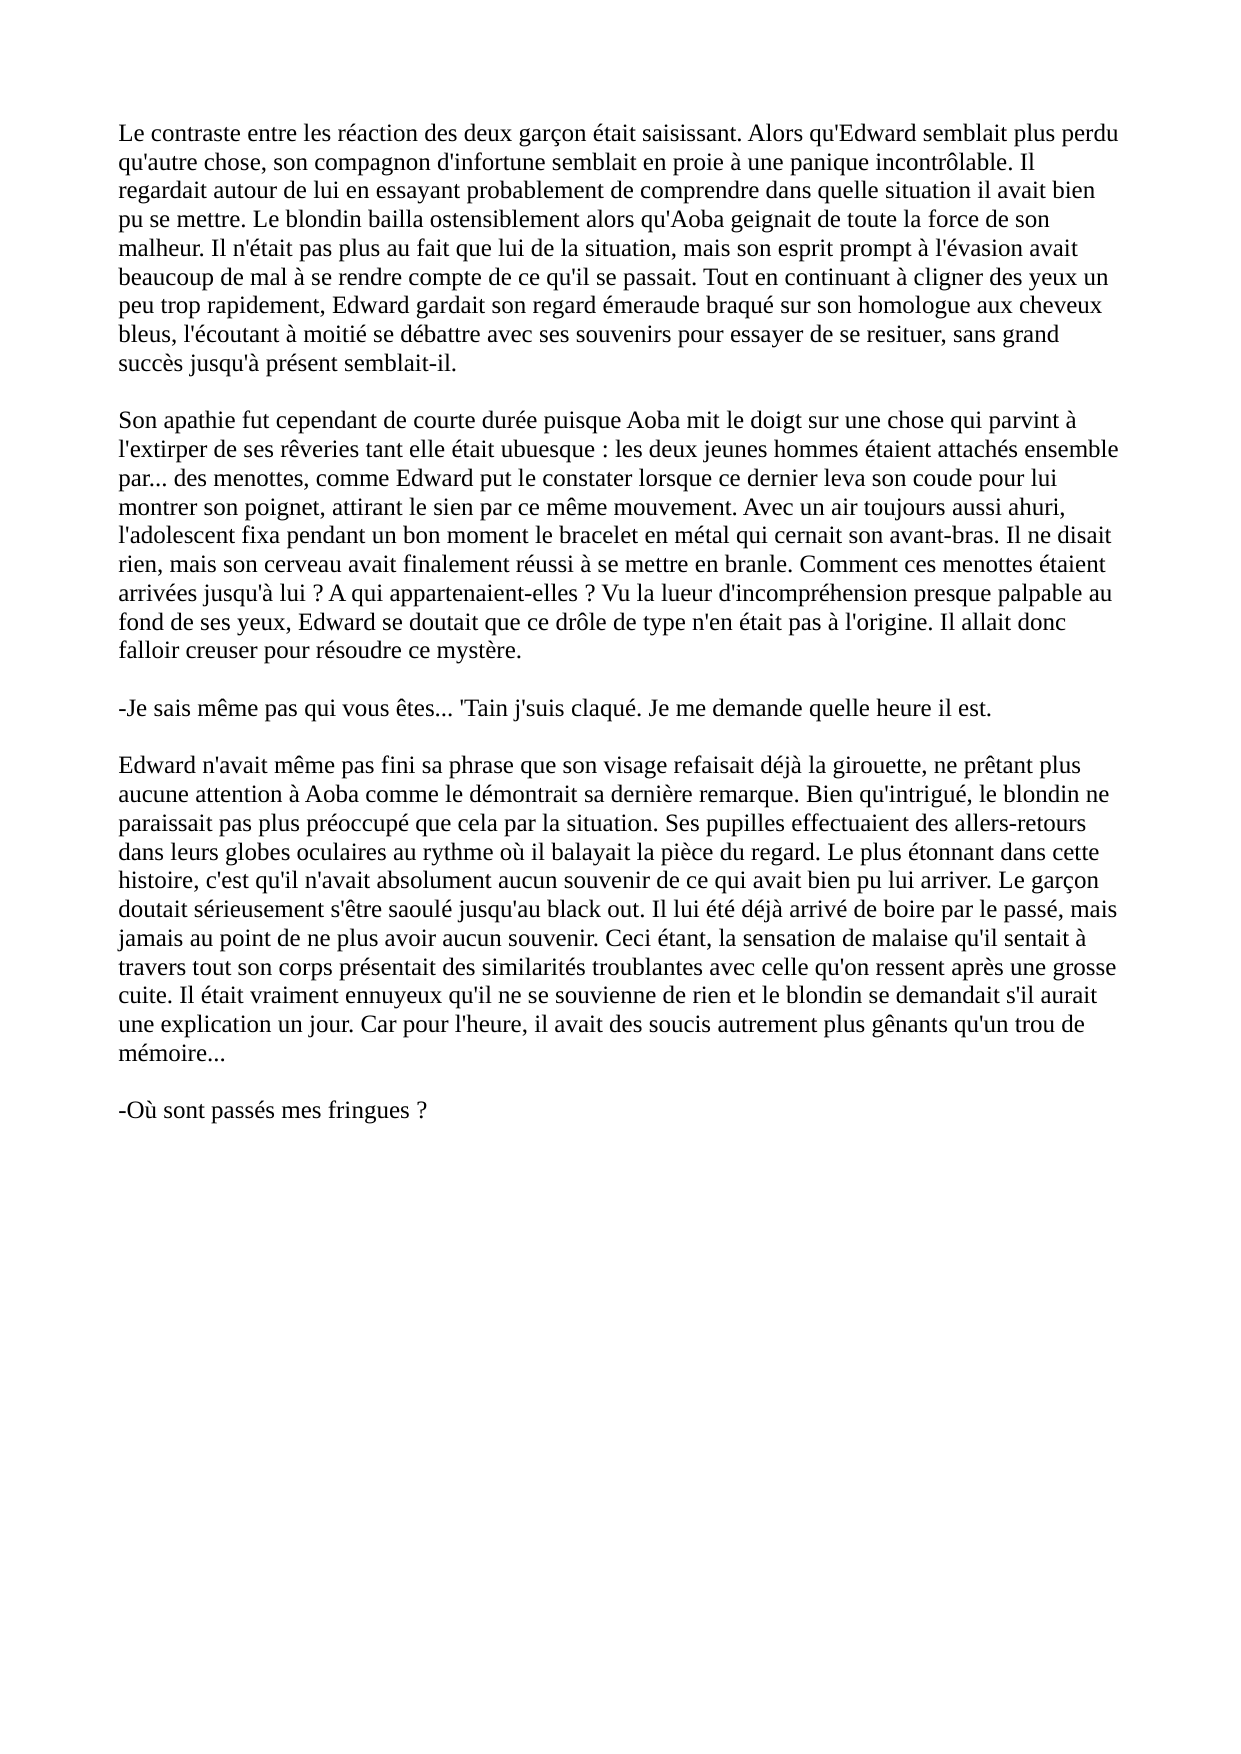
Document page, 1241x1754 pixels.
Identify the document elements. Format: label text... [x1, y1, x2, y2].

text Le contraste entre les réaction des deux garçon était saisissant. Alors qu'Edward semblait plus perdu qu'autre chose, son compagnon d'infortune semblait en proie à une panique incontrôlable. Il regardait autour de lui en essayant probablement de comprendre dans quelle situation il avait bien pu se mettre. Le blondin bailla ostensiblement alors qu'Aoba geignait de toute la force de son malheur. Il n'était pas plus au fait que lui de la situation, mais son esprit prompt à l'évasion avait beaucoup de mal à se rendre compte de ce qu'il se passait. Tout en continuant à cligner des yeux un peu trop rapidement, Edward gardait son regard émeraude braqué sur son homologue aux cheveux bleus, l'écoutant à moitié se débattre avec ses souvenirs pour essayer de se resituer, sans grand succès jusqu'à présent semblait-il. [118, 118, 1122, 377]
text -Où sont passés mes fringues ? [118, 1096, 1122, 1124]
text Son apathie fut cependant de courte durée puisque Aoba mit le doigt sur une chose qui parvint à l'extirper de ses rêveries tant elle était ubuesque : les deux jeunes hommes étaient attachés ensemble par... des menottes, comme Edward put le constater lorsque ce dernier leva son coude pour lui montrer son poignet, attirant le sien par ce même mouvement. Avec un air toujours aussi ahuri, l'adolescent fixa pendant un bon moment le bracelet en métal qui cernait son avant-bras. Il ne disait rien, mais son cerveau avait finalement réussi à se mettre en branle. Comment ces menottes étaient arrivées jusqu'à lui ? A qui appartenaient-elles ? Vu la lueur d'incompréhension presque palpable au fond de ses yeux, Edward se doutait que ce drôle de type n'en était pas à l'origine. Il allait donc falloir creuser pour résoudre ce mystère. [118, 406, 1122, 664]
text Edward n'avait même pas fini sa phrase que son visage refaisait déjà la girouette, ne prêtant plus aucune attention à Aoba comme le démontrait sa dernière remarque. Bien qu'intrigué, le blondin ne paraissait pas plus préoccupé que cela par la situation. Ses pupilles effectuaient des allers-retours dans leurs globes oculaires au rythme où il balayait la pièce du regard. Le plus étonnant dans cette histoire, c'est qu'il n'avait absolument aucun souvenir de ce qui avait bien pu lui arriver. Le garçon doutait sérieusement s'être saoulé jusqu'au black out. Il lui été déjà arrivé de boire par le passé, mais jamais au point de ne plus avoir aucun souvenir. Ceci étant, la sensation de malaise qu'il sentait à travers tout son corps présentait des similarités troublantes avec celle qu'on ressent après une grosse cuite. Il était vraiment ennuyeux qu'il ne se souvienne de rien et le blondin se demandait s'il aurait une explication un jour. Car pour l'heure, il avait des soucis autrement plus gênants qu'un trou de mémoire... [118, 751, 1122, 1067]
text -Je sais même pas qui vous êtes... 'Tain j'suis claqué. Je me demande quelle heure il est. [118, 693, 1122, 722]
